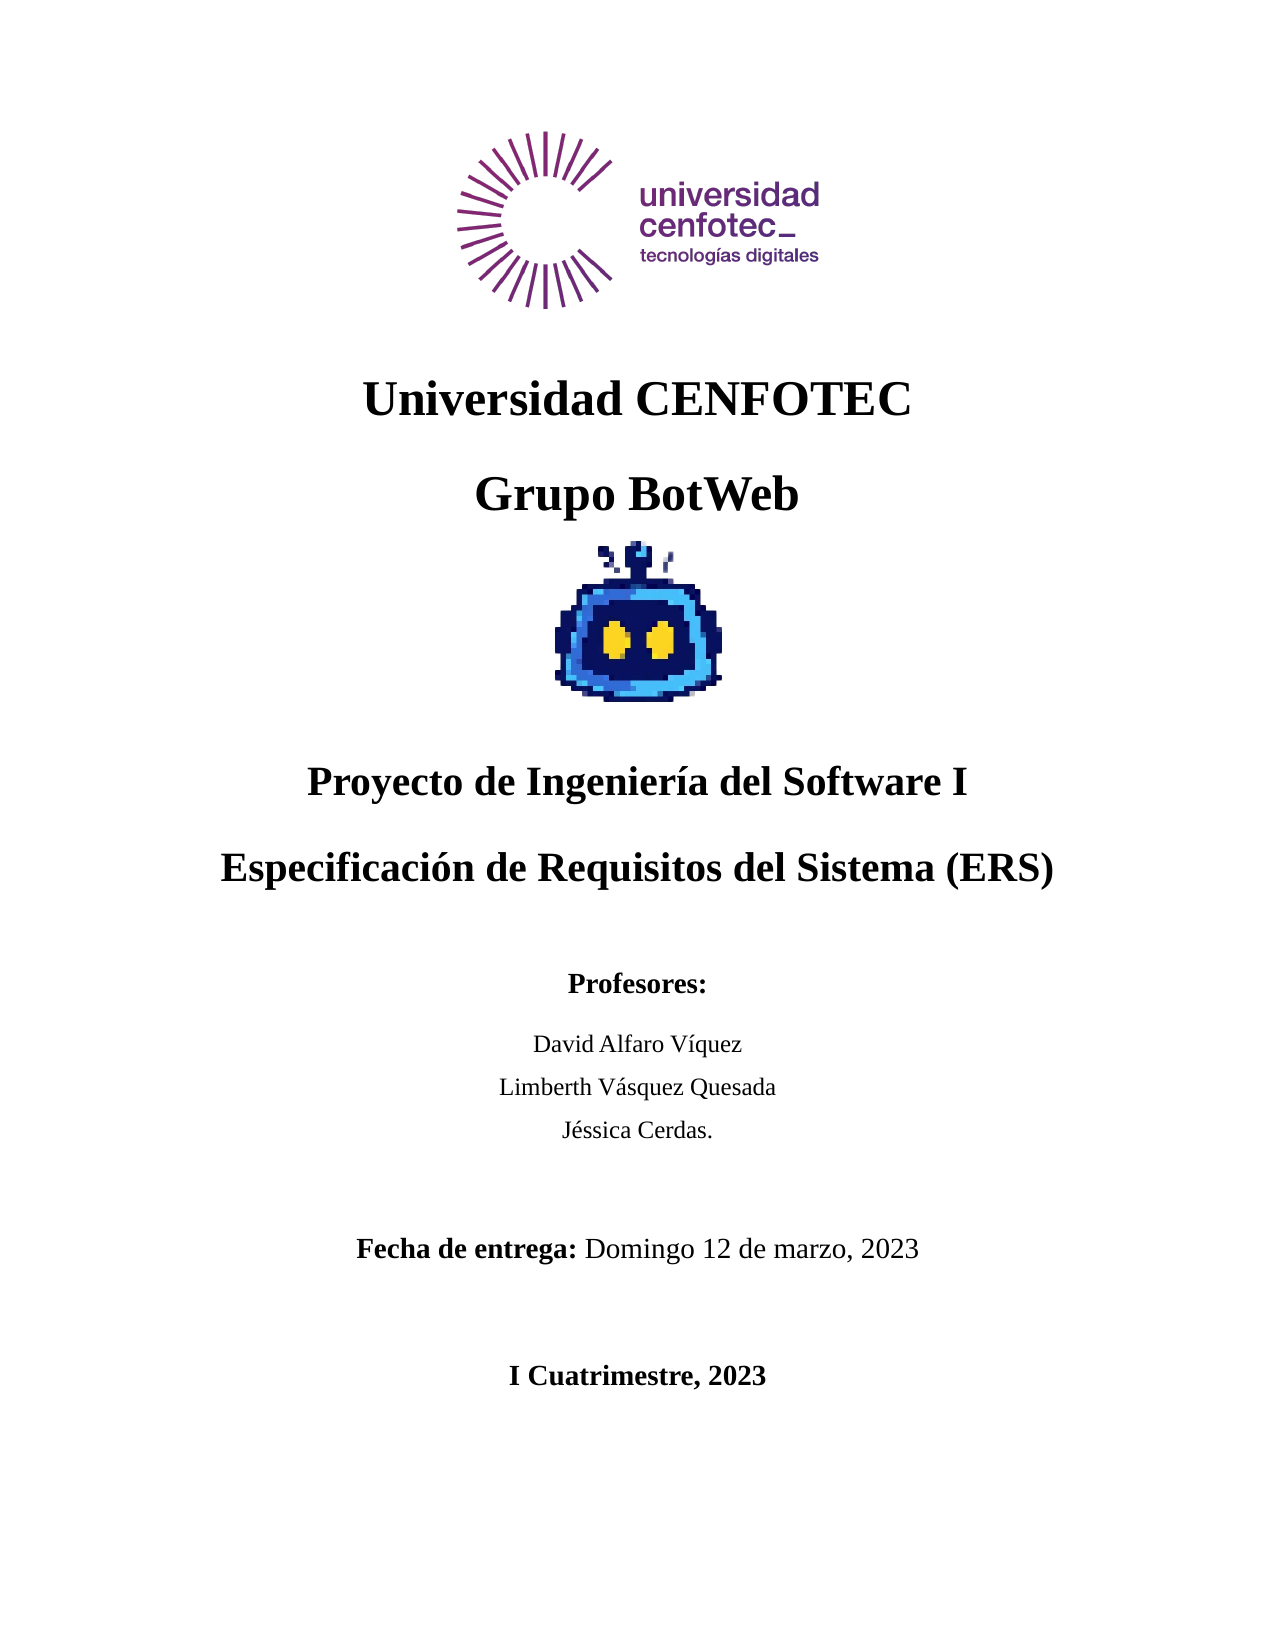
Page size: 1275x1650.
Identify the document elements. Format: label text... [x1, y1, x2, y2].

title Especificación de Requisitos del Sistema (ERS) [118, 842, 1157, 890]
title Universidad CENFOTEC [118, 369, 1157, 426]
title Proyecto de Ingeniería del Software I [118, 757, 1157, 804]
picture [433, 118, 842, 322]
subtitle Profesores: [118, 966, 1157, 1000]
subtitle Fecha de entrega: Domingo 12 de marzo, 2023 [118, 1231, 1157, 1264]
text David Alfaro Víquez Limberth Vásquez Quesada Jéssica Cerdas. [118, 1029, 1157, 1144]
subtitle I Cuatrimestre, 2023 [118, 1358, 1157, 1391]
title Grupo BotWeb [118, 464, 1157, 521]
picture [546, 533, 729, 709]
